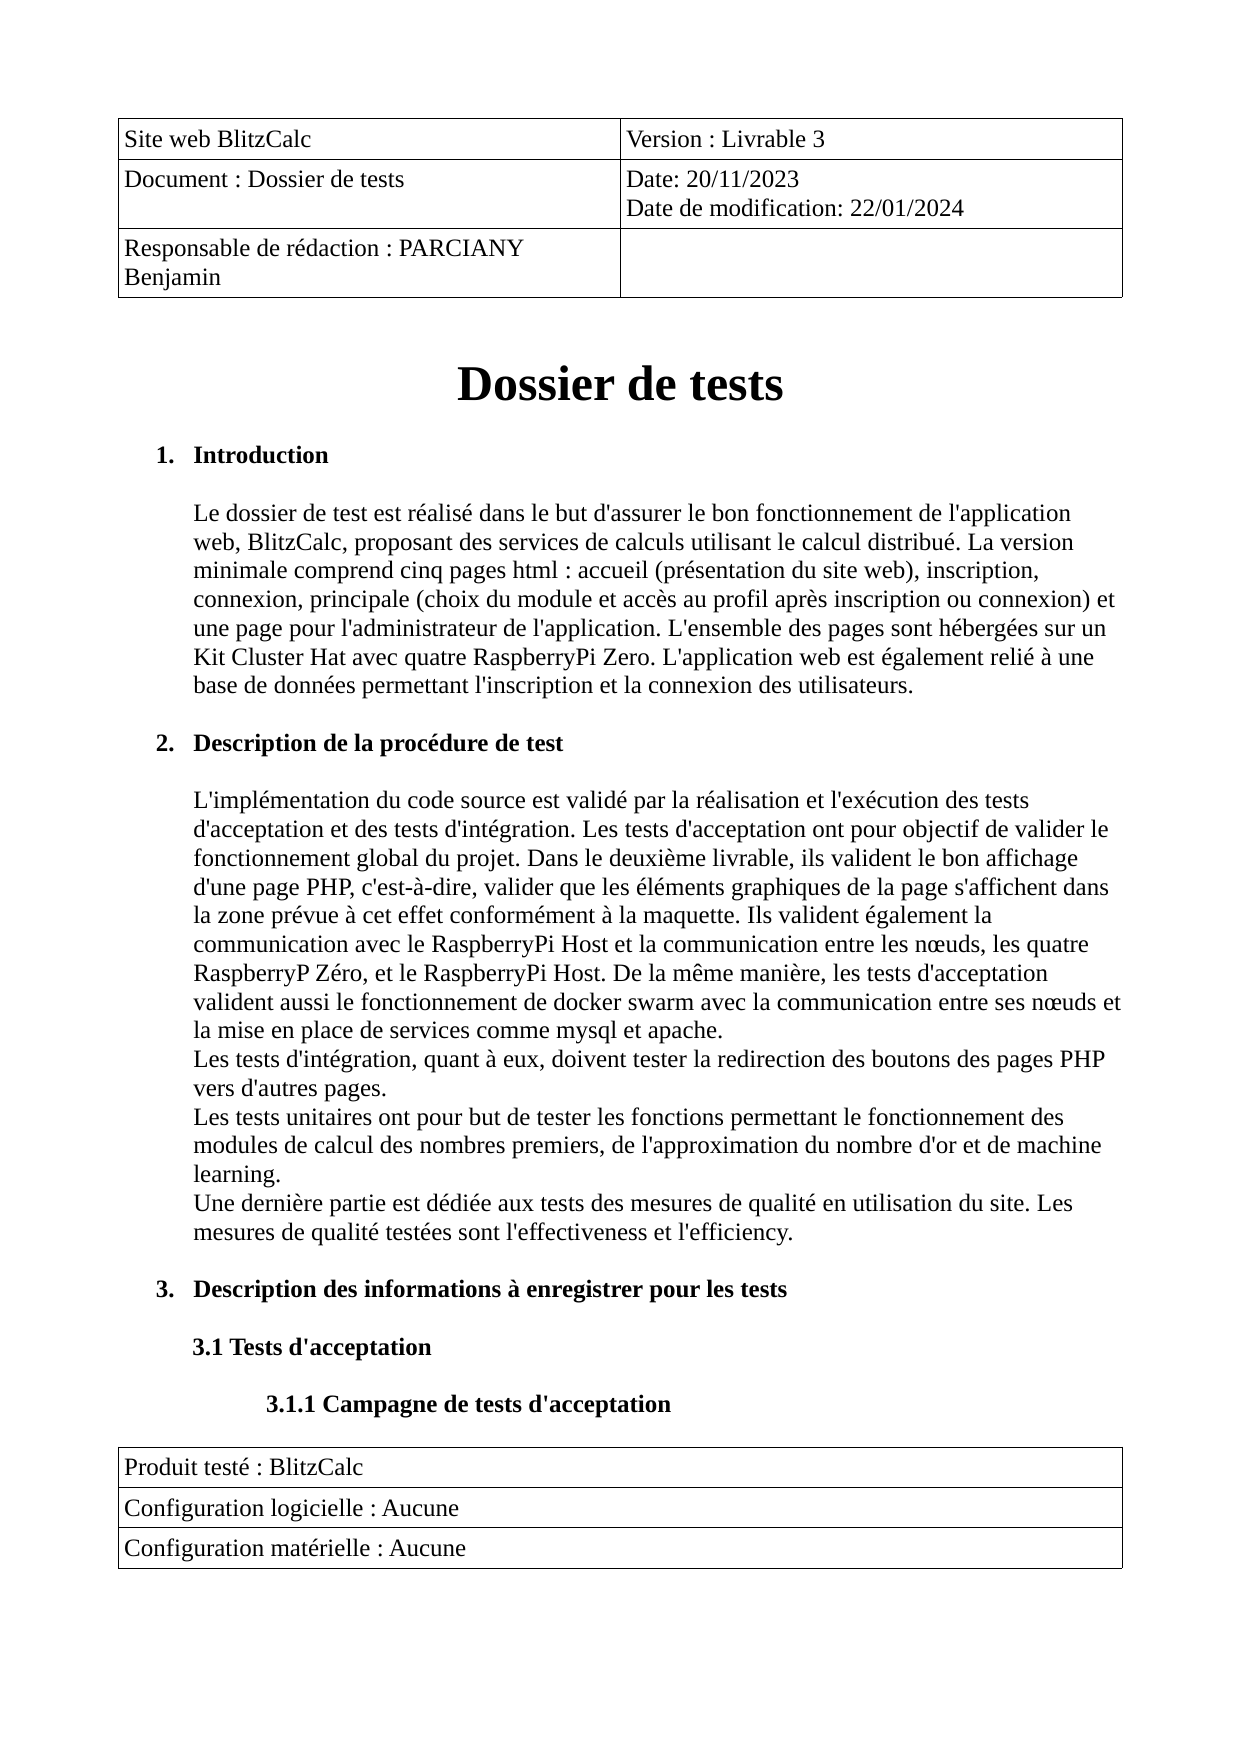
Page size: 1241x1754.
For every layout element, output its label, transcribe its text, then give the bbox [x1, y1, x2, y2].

table_cell Date: 20/11/2023 Date de modification: 22/01/2024 [621, 160, 1122, 227]
table_cell Configuration logicielle : Aucune [119, 1488, 1122, 1527]
text 3.1 Tests d'acceptation [118, 1332, 1122, 1360]
text 3.1.1 Campagne de tests d'acceptation [118, 1389, 1122, 1418]
list Les tests unitaires ont pour but de tester les fonctions permettant le fonctionnement des modules de calcul des nombres premiers, de l'approximation du nombre d'or et de machine learning. [156, 1102, 1122, 1188]
table_header Version : Livrable 3 [621, 119, 1122, 158]
list Description de la procédure de test [156, 728, 1122, 757]
table_header Produit testé : BlitzCalc [119, 1448, 1122, 1487]
list Les tests d'intégration, quant à eux, doivent tester la redirection des boutons des pages PHP vers d'autres pages. [156, 1044, 1122, 1102]
list Introduction [156, 440, 1122, 469]
text Dossier de tests [118, 354, 1122, 412]
table_cell Responsable de rédaction : PARCIANY Benjamin [119, 229, 620, 297]
table_cell [621, 229, 1122, 297]
list L'implémentation du code source est validé par la réalisation et l'exécution des tests d'acceptation et des tests d'intégration. Les tests d'acceptation ont pour objectif de valider le fonctionnement global du projet. Dans le deuxième livrable, ils valident le bon affichage d'une page PHP, c'est-à-dire, valider que les éléments graphiques de la page s'affichent dans la zone prévue à cet effet conformément à la maquette. Ils valident également la communication avec le RaspberryPi Host et la communication entre les nœuds, les quatre RaspberryP Zéro, et le RaspberryPi Host. De la même manière, les tests d'acceptation valident aussi le fonctionnement de docker swarm avec la communication entre ses nœuds et la mise en place de services comme mysql et apache. [156, 785, 1122, 1044]
list Le dossier de test est réalisé dans le but d'assurer le bon fonctionnement de l'application web, BlitzCalc, proposant des services de calculs utilisant le calcul distribué. La version minimale comprend cinq pages html : accueil (présentation du site web), inscription, connexion, principale (choix du module et accès au profil après inscription ou connexion) et une page pour l'administrateur de l'application. L'ensemble des pages sont hébergées sur un Kit Cluster Hat avec quatre RaspberryPi Zero. L'application web est également relié à une base de données permettant l'inscription et la connexion des utilisateurs. [156, 498, 1122, 699]
list Description des informations à enregistrer pour les tests [156, 1274, 1122, 1303]
table_header Site web BlitzCalc [119, 119, 620, 158]
table_cell Configuration matérielle : Aucune [119, 1528, 1122, 1568]
list Une dernière partie est dédiée aux tests des mesures de qualité en utilisation du site. Les mesures de qualité testées sont l'effectiveness et l'efficiency. [156, 1188, 1122, 1245]
table_cell Document : Dossier de tests [119, 160, 620, 227]
